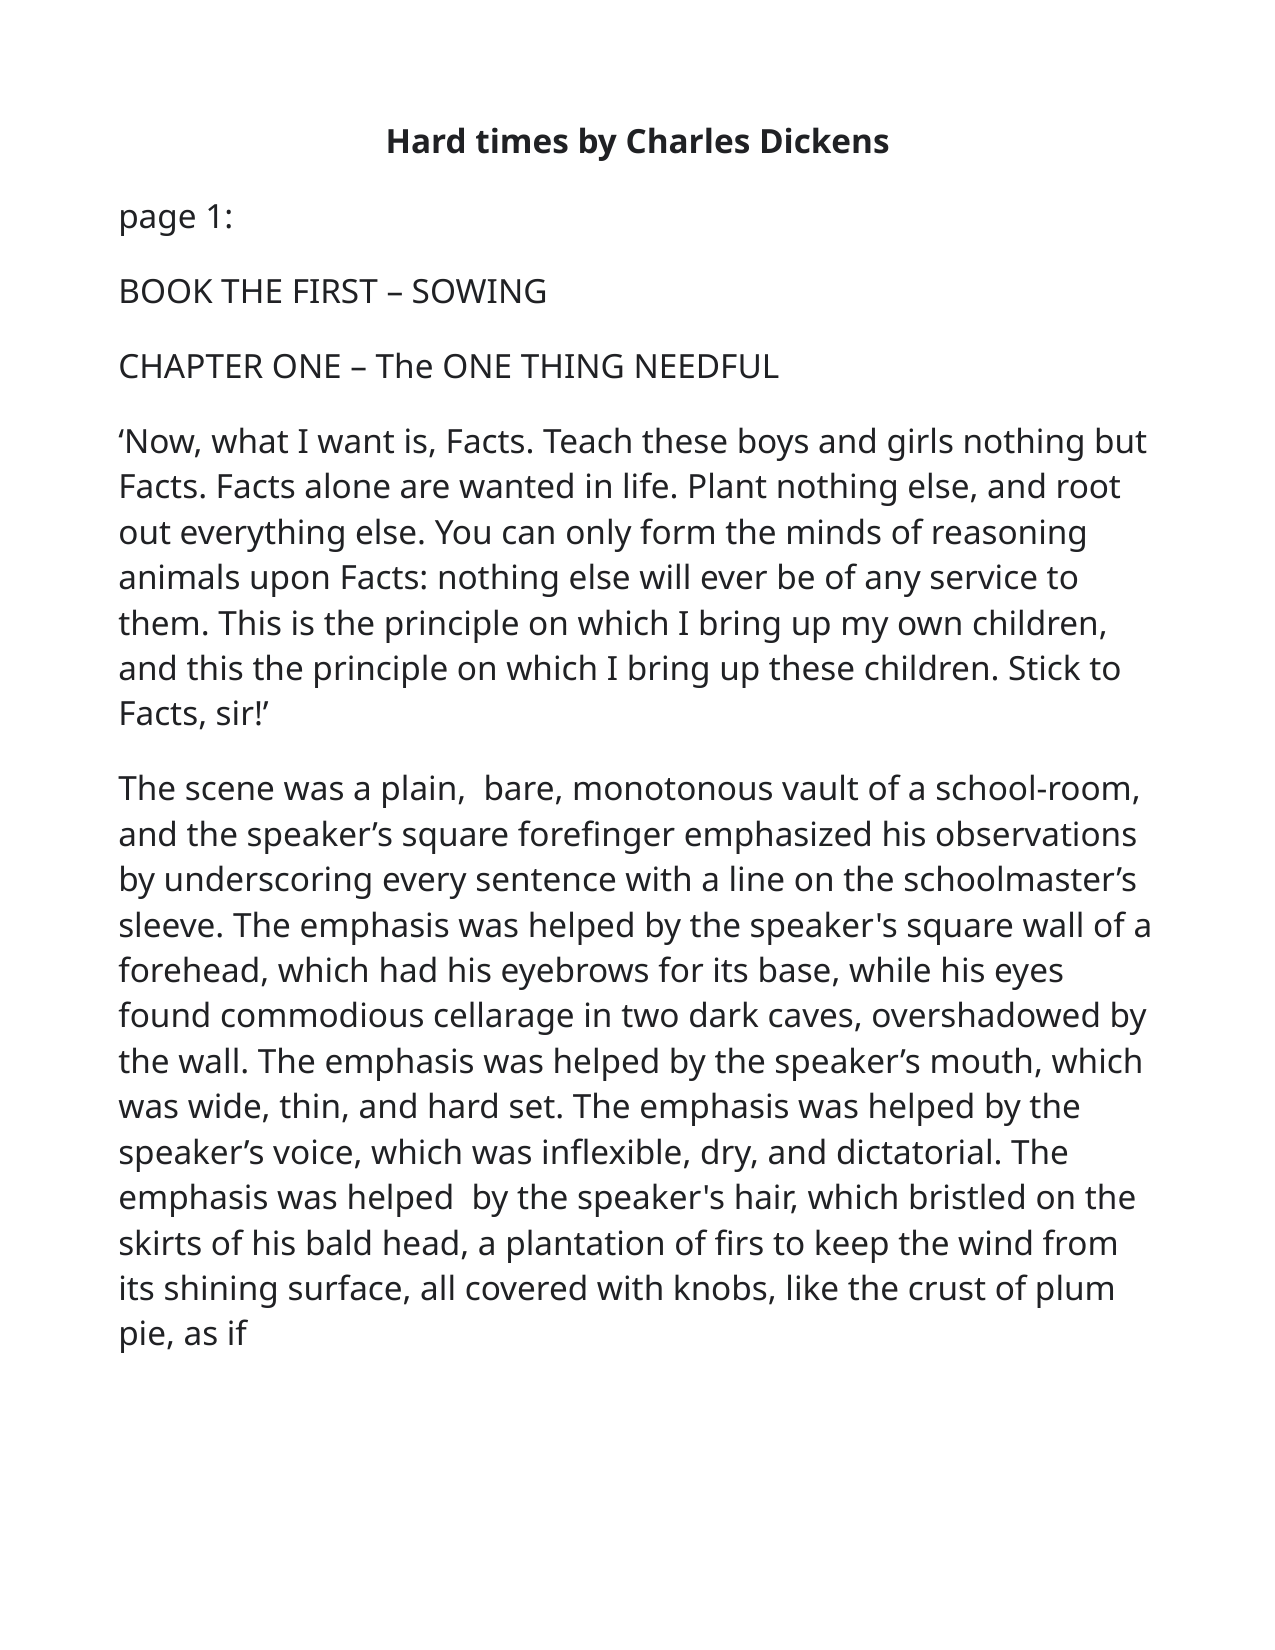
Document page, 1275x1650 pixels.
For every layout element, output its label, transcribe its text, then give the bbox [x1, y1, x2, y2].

text page 1: [118, 193, 1157, 238]
text CHAPTER ONE – The ONE THING NEEDFUL [118, 343, 1157, 388]
text BOOK THE FIRST – SOWING [118, 268, 1157, 313]
text The scene was a plain, bare, monotonous vault of a school-room, and the speaker’s square forefinger emphasized his observations by underscoring every sentence with a line on the schoolmaster’s sleeve. The emphasis was helped by the speaker's square wall of a forehead, which had his eyebrows for its base, while his eyes found commodious cellarage in two dark caves, overshadowed by the wall. The emphasis was helped by the speaker’s mouth, which was wide, thin, and hard set. The emphasis was helped by the speaker’s voice, which was inflexible, dry, and dictatorial. The emphasis was helped by the speaker's hair, which bristled on the skirts of his bald head, a plantation of firs to keep the wind from its shining surface, all covered with knobs, like the crust of plum pie, as if [118, 765, 1157, 1356]
text ‘Now, what I want is, Facts. Teach these boys and girls nothing but Facts. Facts alone are wanted in life. Plant nothing else, and root out everything else. You can only form the minds of reasoning animals upon Facts: nothing else will ever be of any service to them. This is the principle on which I bring up my own children, and this the principle on which I bring up these children. Stick to Facts, sir!’ [118, 418, 1157, 736]
text Hard times by Charles Dickens [118, 118, 1157, 163]
